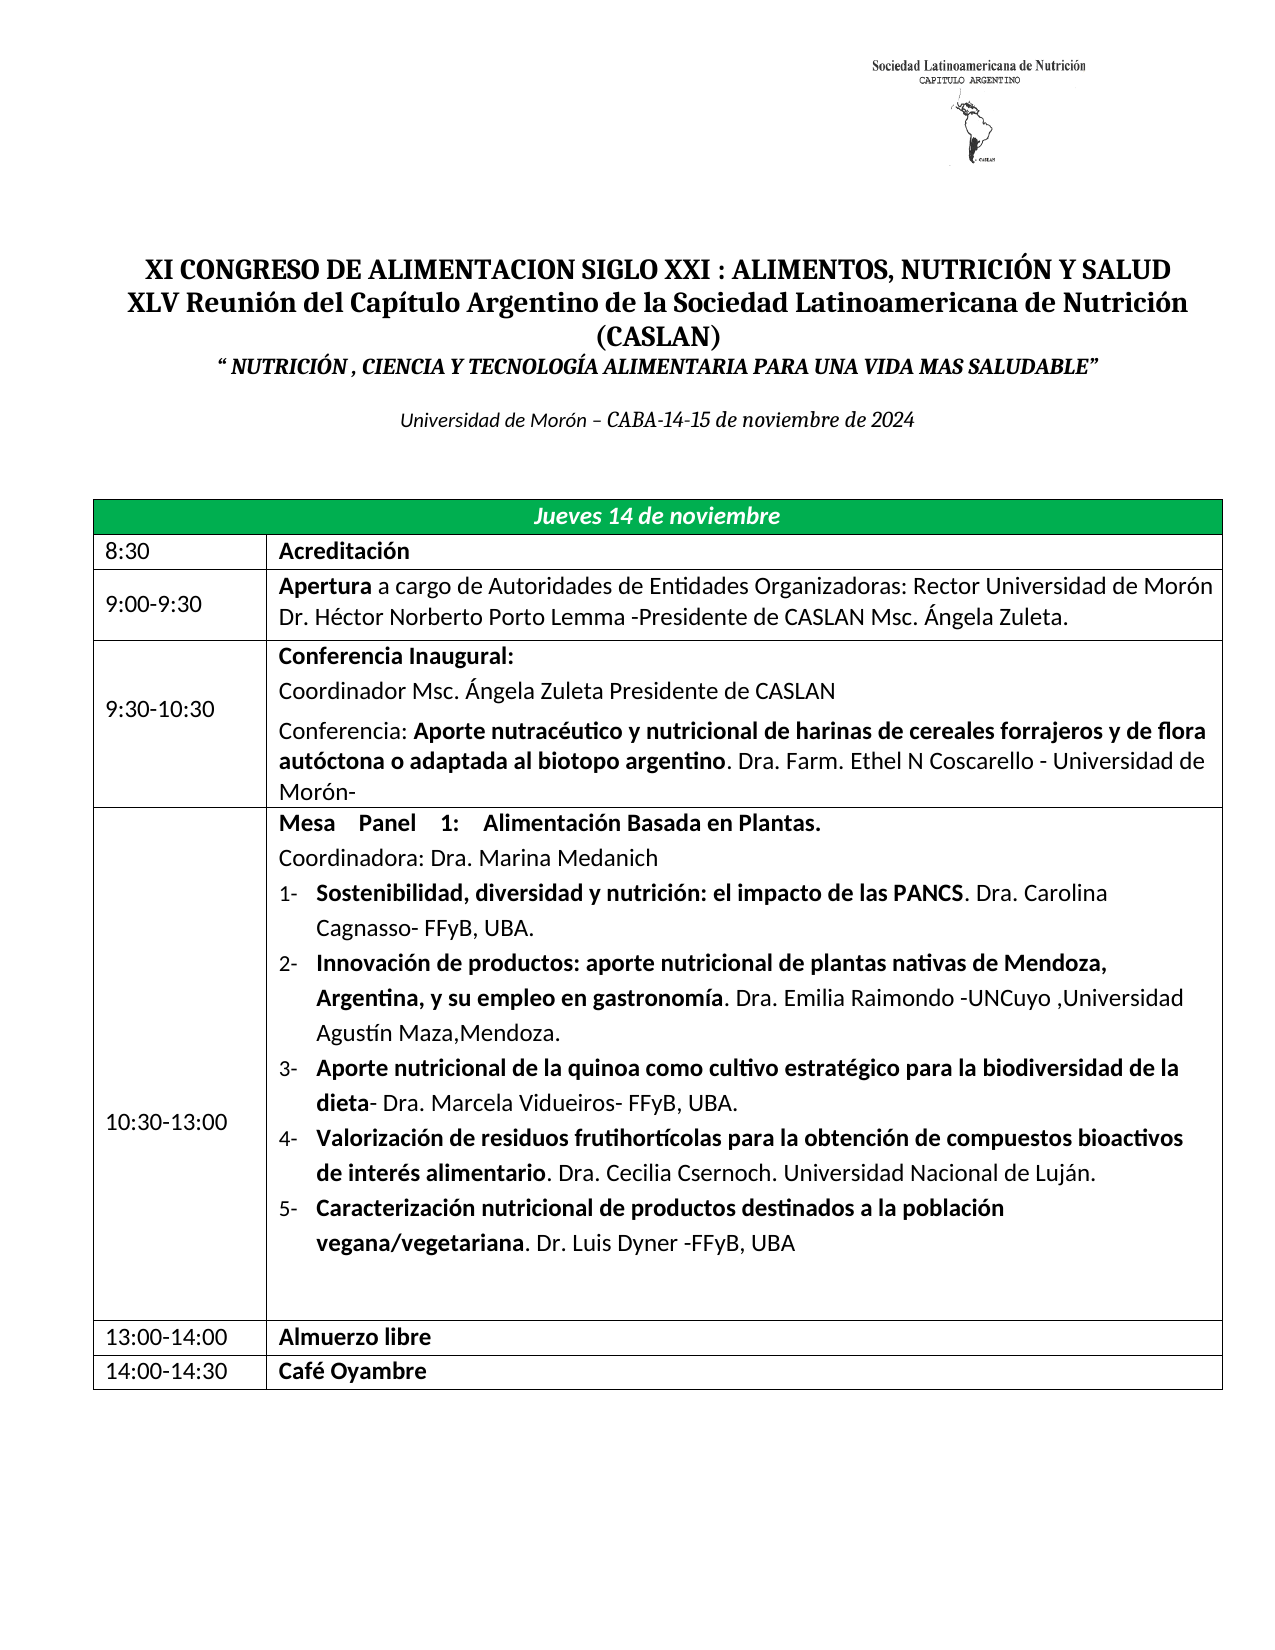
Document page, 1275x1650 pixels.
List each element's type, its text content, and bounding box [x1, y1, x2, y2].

text Universidad de Morón – CABA-14-15 de noviembre de 2024 [81, 406, 1235, 433]
table_cell 9:30-10:30 [94, 641, 266, 807]
text “ NUTRICIÓN , CIENCIA Y TECNOLOGÍA ALIMENTARIA PARA UNA VIDA MAS SALUDABLE” [81, 354, 1235, 380]
table_cell Almuerzo libre [267, 1321, 1222, 1354]
text XLV Reunión del Capítulo Argentino de la Sociedad Latinoamericana de Nutrición (CASLAN) [81, 287, 1235, 354]
table_cell 9:00-9:30 [94, 570, 266, 639]
text XI CONGRESO DE ALIMENTACION SIGLO XXI : ALIMENTOS, NUTRICIÓN Y SALUD [81, 253, 1235, 287]
table_cell 8:30 [94, 535, 266, 569]
table_cell Mesa Panel 1: Alimentación Basada en Plantas. Coordinadora: Dra. Marina Medanich Sostenibilidad, diversidad y nutrición: el impacto de las PANCS. Dra. Carolina Cagnasso- FFyB, UBA. Innovación de productos: aporte nutricional de plantas nativas de Mendoza, Argentina, y su empleo en gastronomía. Dra. Emilia Raimondo -UNCuyo ,Universidad Agustín Maza,Mendoza. Aporte nutricional de la quinoa como cultivo estratégico para la biodiversidad de la dieta- Dra. Marcela Vidueiros- FFyB, UBA. Valorización de residuos frutihortícolas para la obtención de compuestos bioactivos de interés alimentario. Dra. Cecilia Csernoch. Universidad Nacional de Luján. Caracterización nutricional de productos destinados a la población vegana/vegetariana. Dr. Luis Dyner -FFyB, UBA [267, 808, 1222, 1319]
table_cell Apertura a cargo de Autoridades de Entidades Organizadoras: Rector Universidad de Morón Dr. Héctor Norberto Porto Lemma -Presidente de CASLAN Msc. Ángela Zuleta. [267, 570, 1222, 639]
table_cell Acreditación [267, 535, 1222, 569]
table_cell 10:30-13:00 [94, 808, 266, 1319]
table_cell Café Oyambre [267, 1356, 1222, 1389]
table_cell Conferencia Inaugural: Coordinador Msc. Ángela Zuleta Presidente de CASLAN Conferencia: Aporte nutracéutico y nutricional de harinas de cereales forrajeros y de flora autóctona o adaptada al biotopo argentino. Dra. Farm. Ethel N Coscarello - Universidad de Morón- [267, 641, 1222, 807]
table_cell 14:00-14:30 [94, 1356, 266, 1389]
table_header Jueves 14 de noviembre [94, 500, 1222, 534]
table_cell 13:00-14:00 [94, 1321, 266, 1354]
picture [872, 59, 1086, 166]
